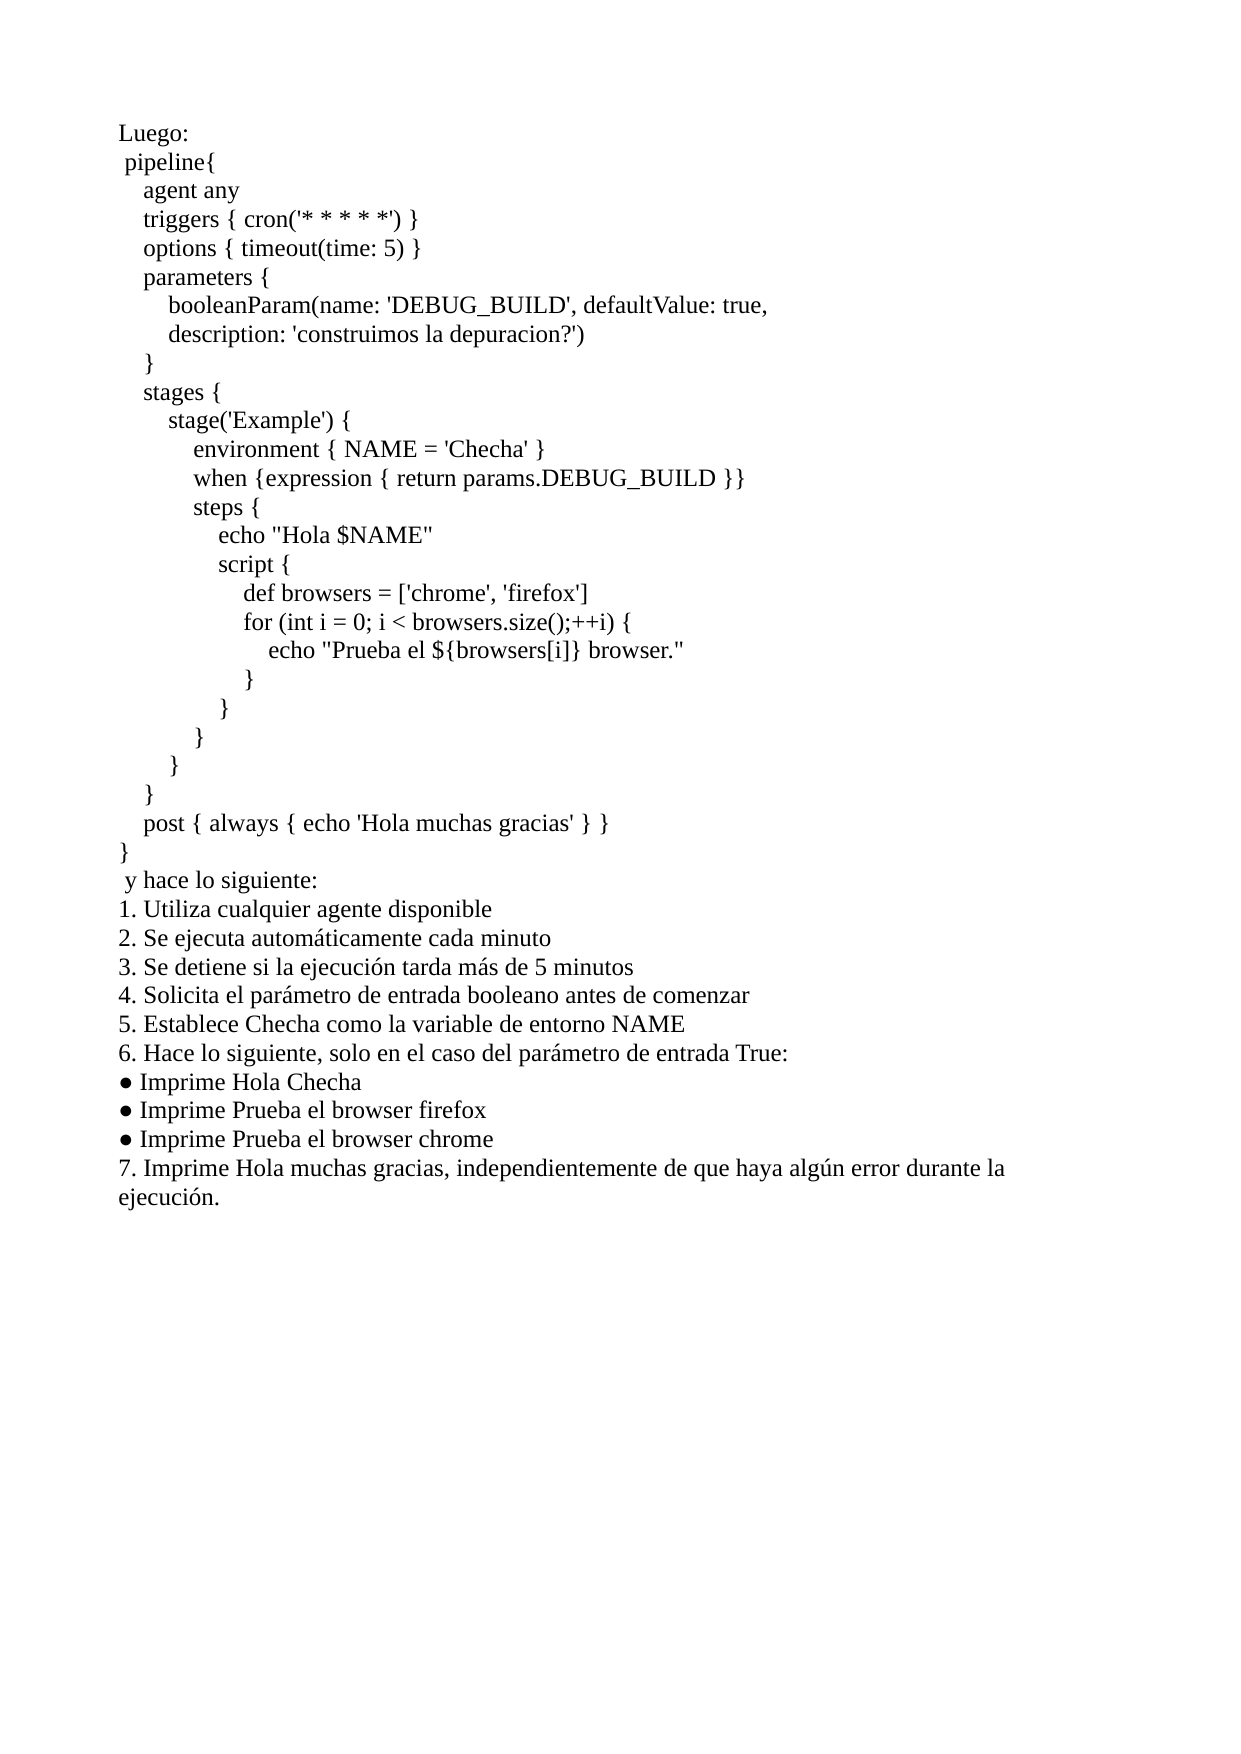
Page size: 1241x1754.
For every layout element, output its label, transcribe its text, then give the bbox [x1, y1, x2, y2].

text agent any [118, 176, 1122, 204]
text } [118, 837, 1122, 866]
text echo "Prueba el ${browsers[i]} browser." [118, 636, 1122, 664]
text 1. Utiliza cualquier agente disponible [118, 894, 1122, 923]
text ● Imprime Prueba el browser chrome [118, 1124, 1122, 1153]
text 7. Imprime Hola muchas gracias, independientemente de que haya algún error durante la [118, 1153, 1122, 1182]
text } [118, 779, 1122, 808]
text y hace lo siguiente: [118, 866, 1122, 894]
text ● Imprime Hola Checha [118, 1067, 1122, 1096]
text echo "Hola $NAME" [118, 521, 1122, 549]
text booleanParam(name: 'DEBUG_BUILD', defaultValue: true, [118, 291, 1122, 319]
text 6. Hace lo siguiente, solo en el caso del parámetro de entrada True: [118, 1038, 1122, 1067]
text options { timeout(time: 5) } [118, 233, 1122, 262]
text def browsers = ['chrome', 'firefox'] [118, 578, 1122, 607]
text script { [118, 549, 1122, 578]
text stage('Example') { [118, 406, 1122, 434]
text post { always { echo 'Hola muchas gracias' } } [118, 808, 1122, 837]
text pipeline{ [118, 147, 1122, 176]
text steps { [118, 492, 1122, 521]
text when {expression { return params.DEBUG_BUILD }} [118, 463, 1122, 492]
text 3. Se detiene si la ejecución tarda más de 5 minutos [118, 952, 1122, 981]
text 5. Establece Checha como la variable de entorno NAME [118, 1009, 1122, 1038]
text } [118, 722, 1122, 751]
text } [118, 751, 1122, 779]
text stages { [118, 377, 1122, 406]
text 4. Solicita el parámetro de entrada booleano antes de comenzar [118, 981, 1122, 1009]
text } [118, 664, 1122, 693]
text for (int i = 0; i < browsers.size();++i) { [118, 607, 1122, 636]
text Luego: [118, 118, 1122, 147]
text 2. Se ejecuta automáticamente cada minuto [118, 923, 1122, 952]
text } [118, 693, 1122, 722]
text triggers { cron('* * * * *') } [118, 204, 1122, 233]
text } [118, 348, 1122, 377]
text parameters { [118, 262, 1122, 291]
text ● Imprime Prueba el browser firefox [118, 1096, 1122, 1124]
text description: 'construimos la depuracion?') [118, 319, 1122, 348]
text environment { NAME = 'Checha' } [118, 434, 1122, 463]
text ejecución. [118, 1182, 1122, 1211]
